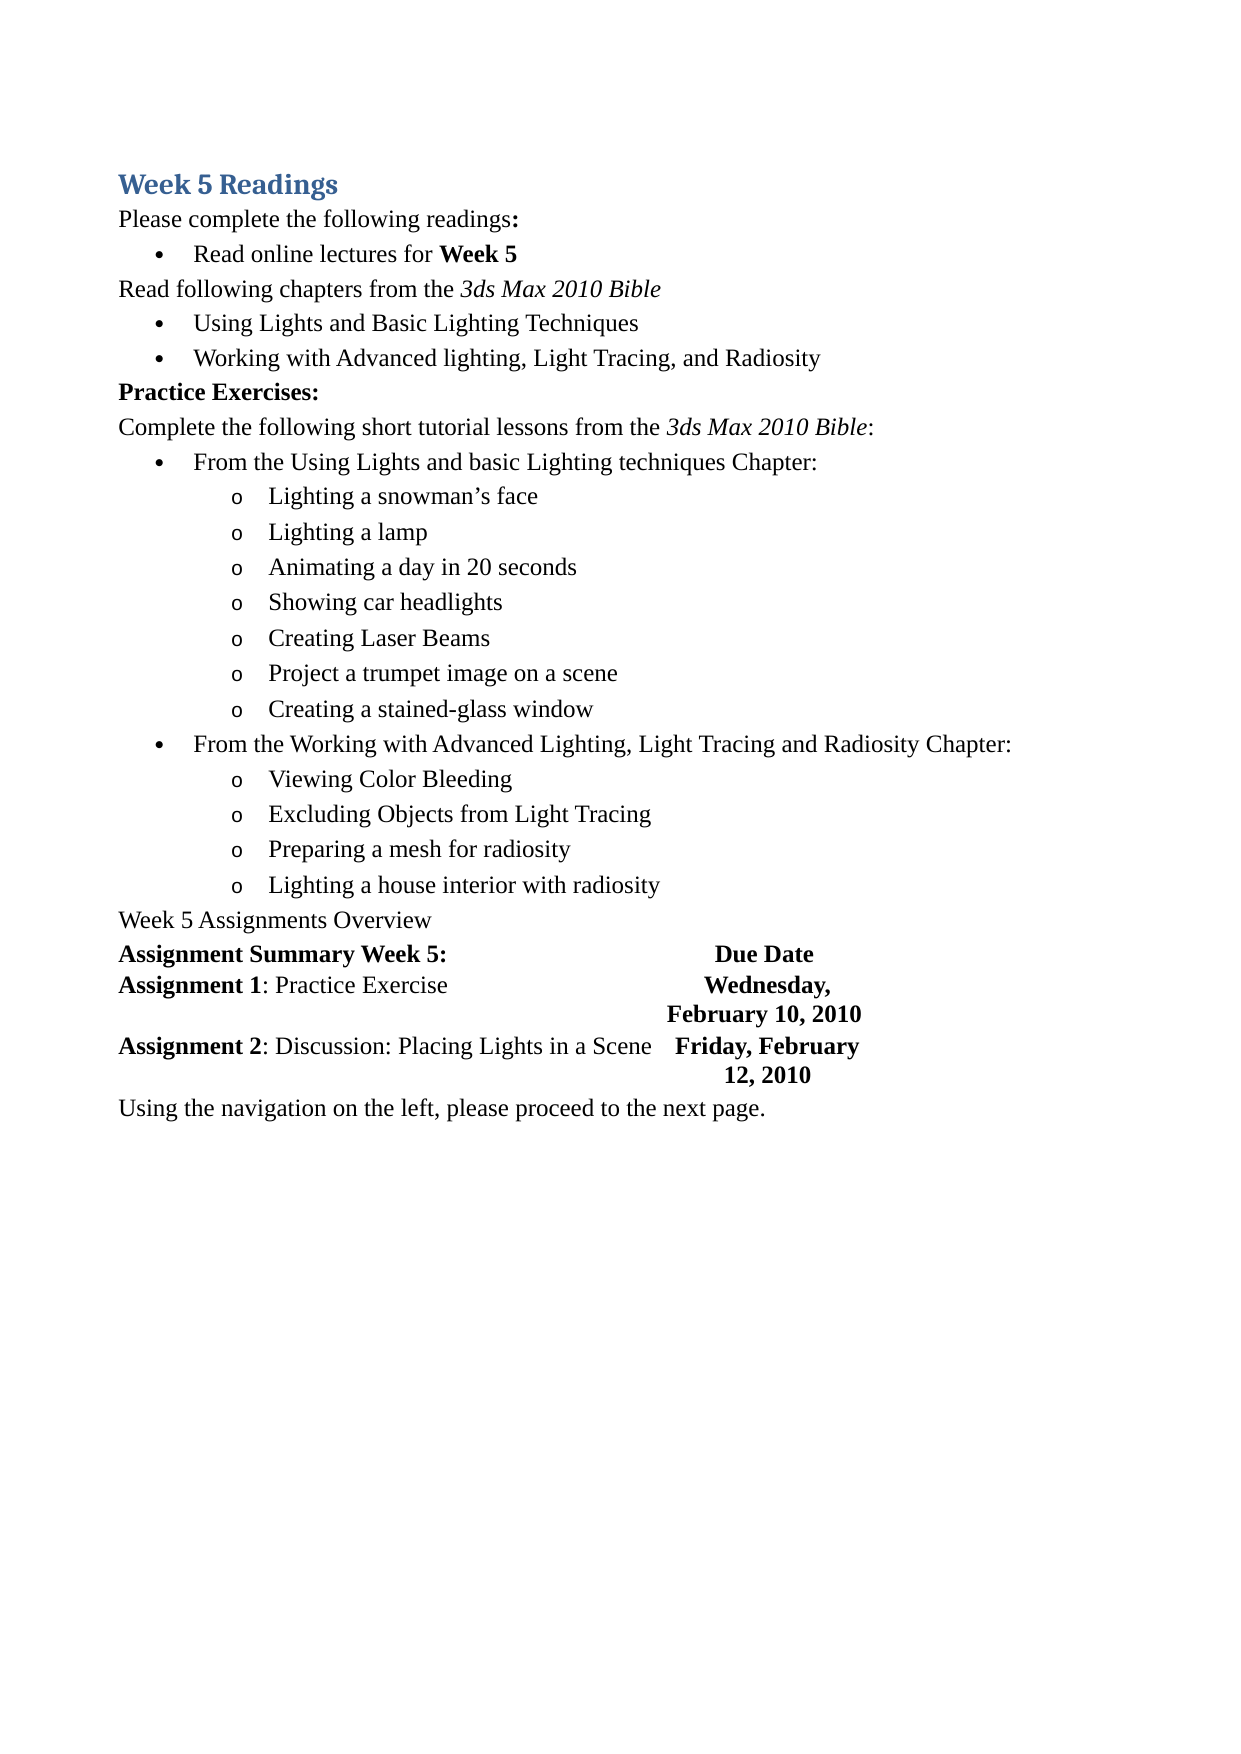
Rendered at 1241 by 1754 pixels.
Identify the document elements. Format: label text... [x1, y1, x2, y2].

list Creating a stained-glass window [231, 694, 1122, 723]
list Creating Laser Beams [231, 623, 1122, 652]
list Working with Advanced lighting, Light Tracing, and Radiosity [156, 343, 1122, 372]
list Showing car headlights [231, 587, 1122, 617]
list Lighting a snowman’s face [231, 481, 1122, 511]
subtitle Week 5 Readings [118, 168, 1122, 202]
list From the Working with Advanced Lighting, Light Tracing and Radiosity Chapter: [156, 729, 1122, 758]
list Viewing Color Bleeding [231, 764, 1122, 793]
list Project a trumpet image on a scene [231, 658, 1122, 688]
list Animating a day in 20 seconds [231, 552, 1122, 582]
text Read following chapters from the 3ds Max 2010 Bible [118, 274, 1122, 302]
list Read online lectures for Week 5 [156, 239, 1122, 268]
text Week 5 Assignments Overview [118, 905, 1122, 934]
list Lighting a lamp [231, 517, 1122, 546]
list From the Using Lights and basic Lighting techniques Chapter: [156, 447, 1122, 475]
list Excluding Objects from Light Tracing [231, 799, 1122, 829]
list Preparing a mesh for radiosity [231, 834, 1122, 864]
table_header Due Date [660, 937, 874, 969]
table_cell Assignment 1: Practice Exercise [117, 969, 660, 1029]
table_cell Assignment 2: Discussion: Placing Lights in a Scene [117, 1030, 660, 1090]
table_header Assignment Summary Week 5: [117, 937, 660, 969]
list Lighting a house interior with radiosity [231, 870, 1122, 899]
list Using Lights and Basic Lighting Techniques [156, 308, 1122, 337]
table_cell Wednesday, February 10, 2010 [660, 969, 874, 1029]
text Please complete the following readings: [118, 204, 1122, 233]
text Complete the following short tutorial lessons from the 3ds Max 2010 Bible: [118, 412, 1122, 441]
text Practice Exercises: [118, 377, 1122, 406]
table_cell Friday, February 12, 2010 [660, 1030, 874, 1090]
text Using the navigation on the left, please proceed to the next page. [118, 1093, 1122, 1122]
